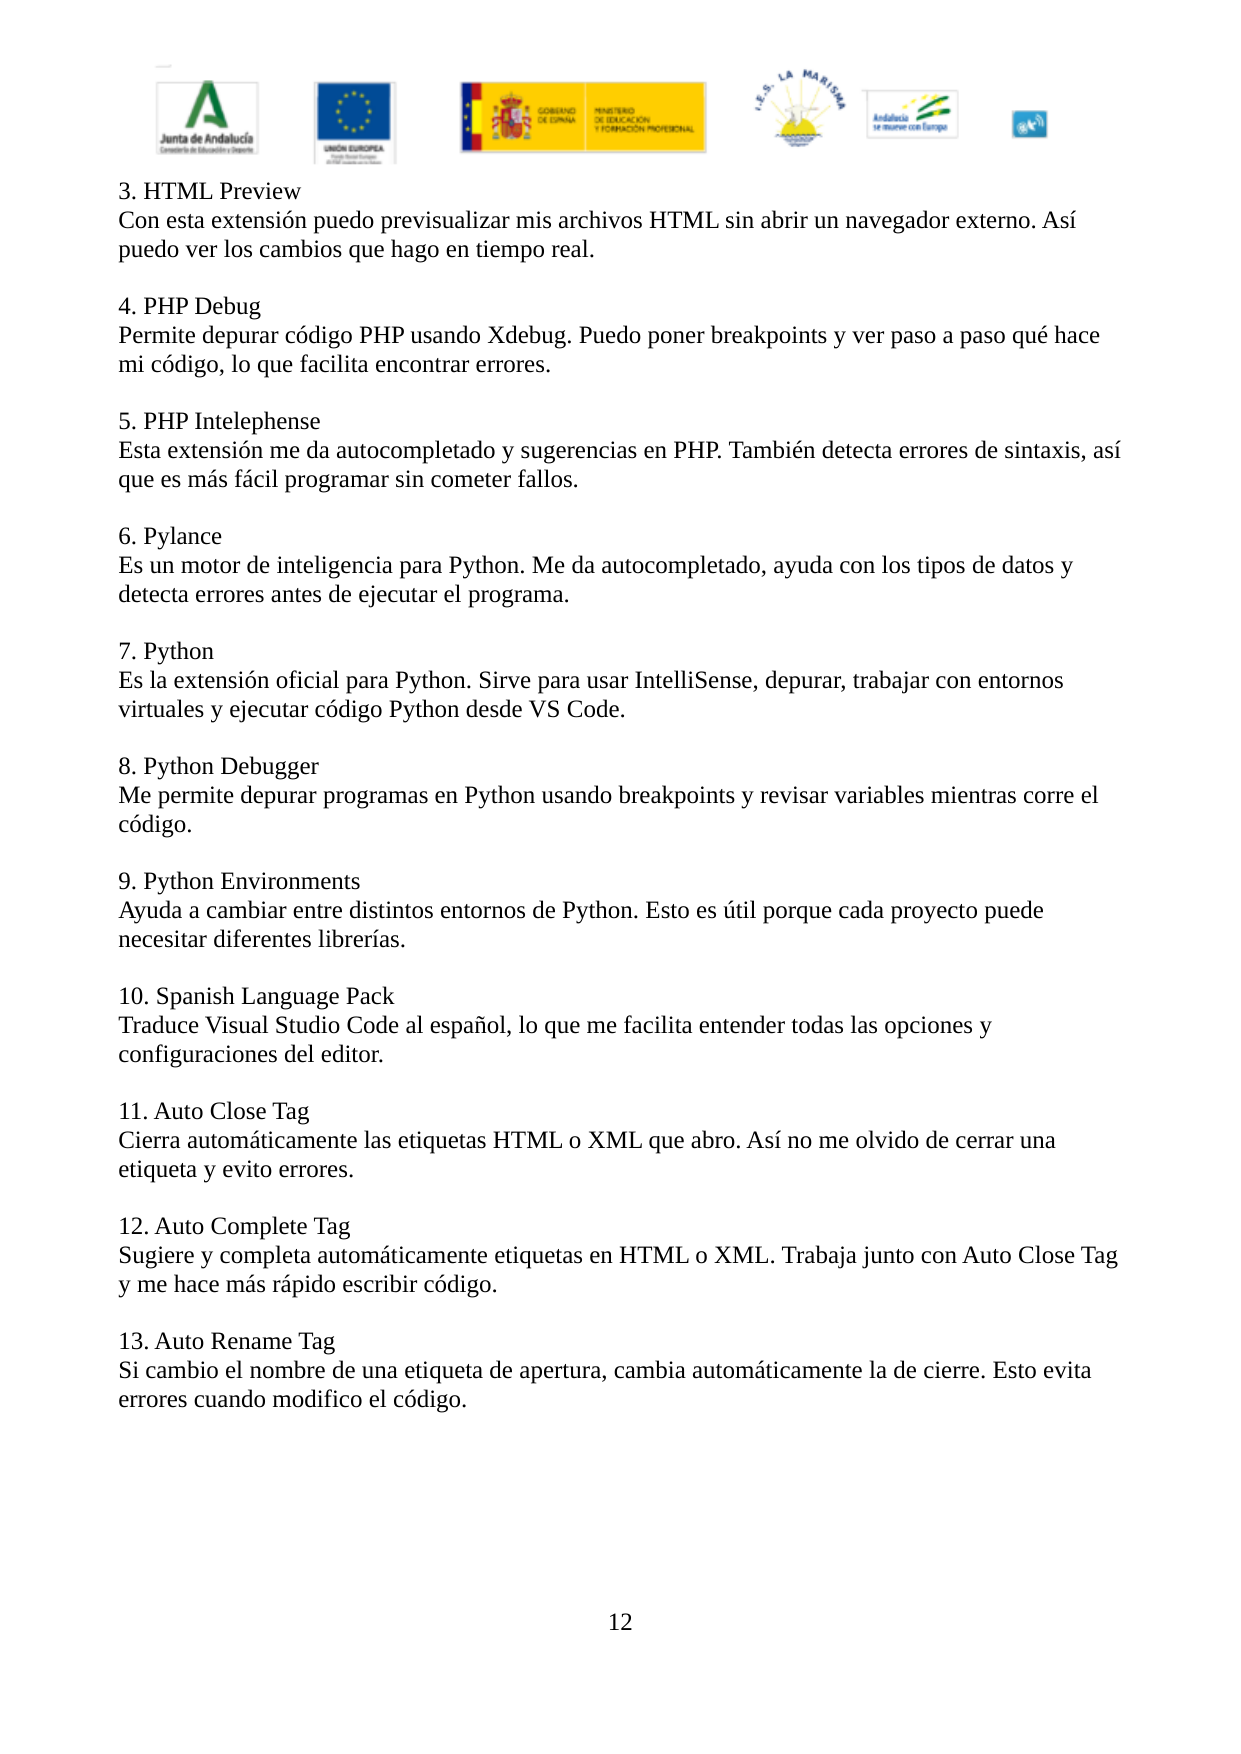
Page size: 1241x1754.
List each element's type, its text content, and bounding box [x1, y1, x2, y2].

text 10. Spanish Language Pack [118, 981, 1122, 1010]
text Si cambio el nombre de una etiqueta de apertura, cambia automáticamente la de cierre. Esto evita errores cuando modifico el código. [118, 1355, 1122, 1413]
text Sugiere y completa automáticamente etiquetas en HTML o XML. Trabaja junto con Auto Close Tag y me hace más rápido escribir código. [118, 1240, 1122, 1298]
text Permite depurar código PHP usando Xdebug. Puedo poner breakpoints y ver paso a paso qué hace mi código, lo que facilita encontrar errores. [118, 320, 1122, 378]
text 3. HTML Preview [118, 176, 1122, 205]
text 7. Python [118, 636, 1122, 665]
text 8. Python Debugger [118, 751, 1122, 780]
text 9. Python Environments [118, 866, 1122, 895]
text 11. Auto Close Tag [118, 1096, 1122, 1125]
text Ayuda a cambiar entre distintos entornos de Python. Esto es útil porque cada proyecto puede necesitar diferentes librerías. [118, 895, 1122, 953]
text Es un motor de inteligencia para Python. Me da autocompletado, ayuda con los tipos de datos y detecta errores antes de ejecutar el programa. [118, 550, 1122, 608]
picture [153, 50, 1056, 166]
text 5. PHP Intelephense [118, 406, 1122, 435]
text Es la extensión oficial para Python. Sirve para usar IntelliSense, depurar, trabajar con entornos virtuales y ejecutar código Python desde VS Code. [118, 665, 1122, 723]
text 6. Pylance [118, 521, 1122, 550]
text 4. PHP Debug [118, 291, 1122, 320]
text Esta extensión me da autocompletado y sugerencias en PHP. También detecta errores de sintaxis, así que es más fácil programar sin cometer fallos. [118, 435, 1122, 493]
text Me permite depurar programas en Python usando breakpoints y revisar variables mientras corre el código. [118, 780, 1122, 838]
text Con esta extensión puedo previsualizar mis archivos HTML sin abrir un navegador externo. Así puedo ver los cambios que hago en tiempo real. [118, 205, 1122, 263]
text 13. Auto Rename Tag [118, 1326, 1122, 1355]
text 12. Auto Complete Tag [118, 1211, 1122, 1240]
text Cierra automáticamente las etiquetas HTML o XML que abro. Así no me olvido de cerrar una etiqueta y evito errores. [118, 1125, 1122, 1183]
text Traduce Visual Studio Code al español, lo que me facilita entender todas las opciones y configuraciones del editor. [118, 1010, 1122, 1068]
